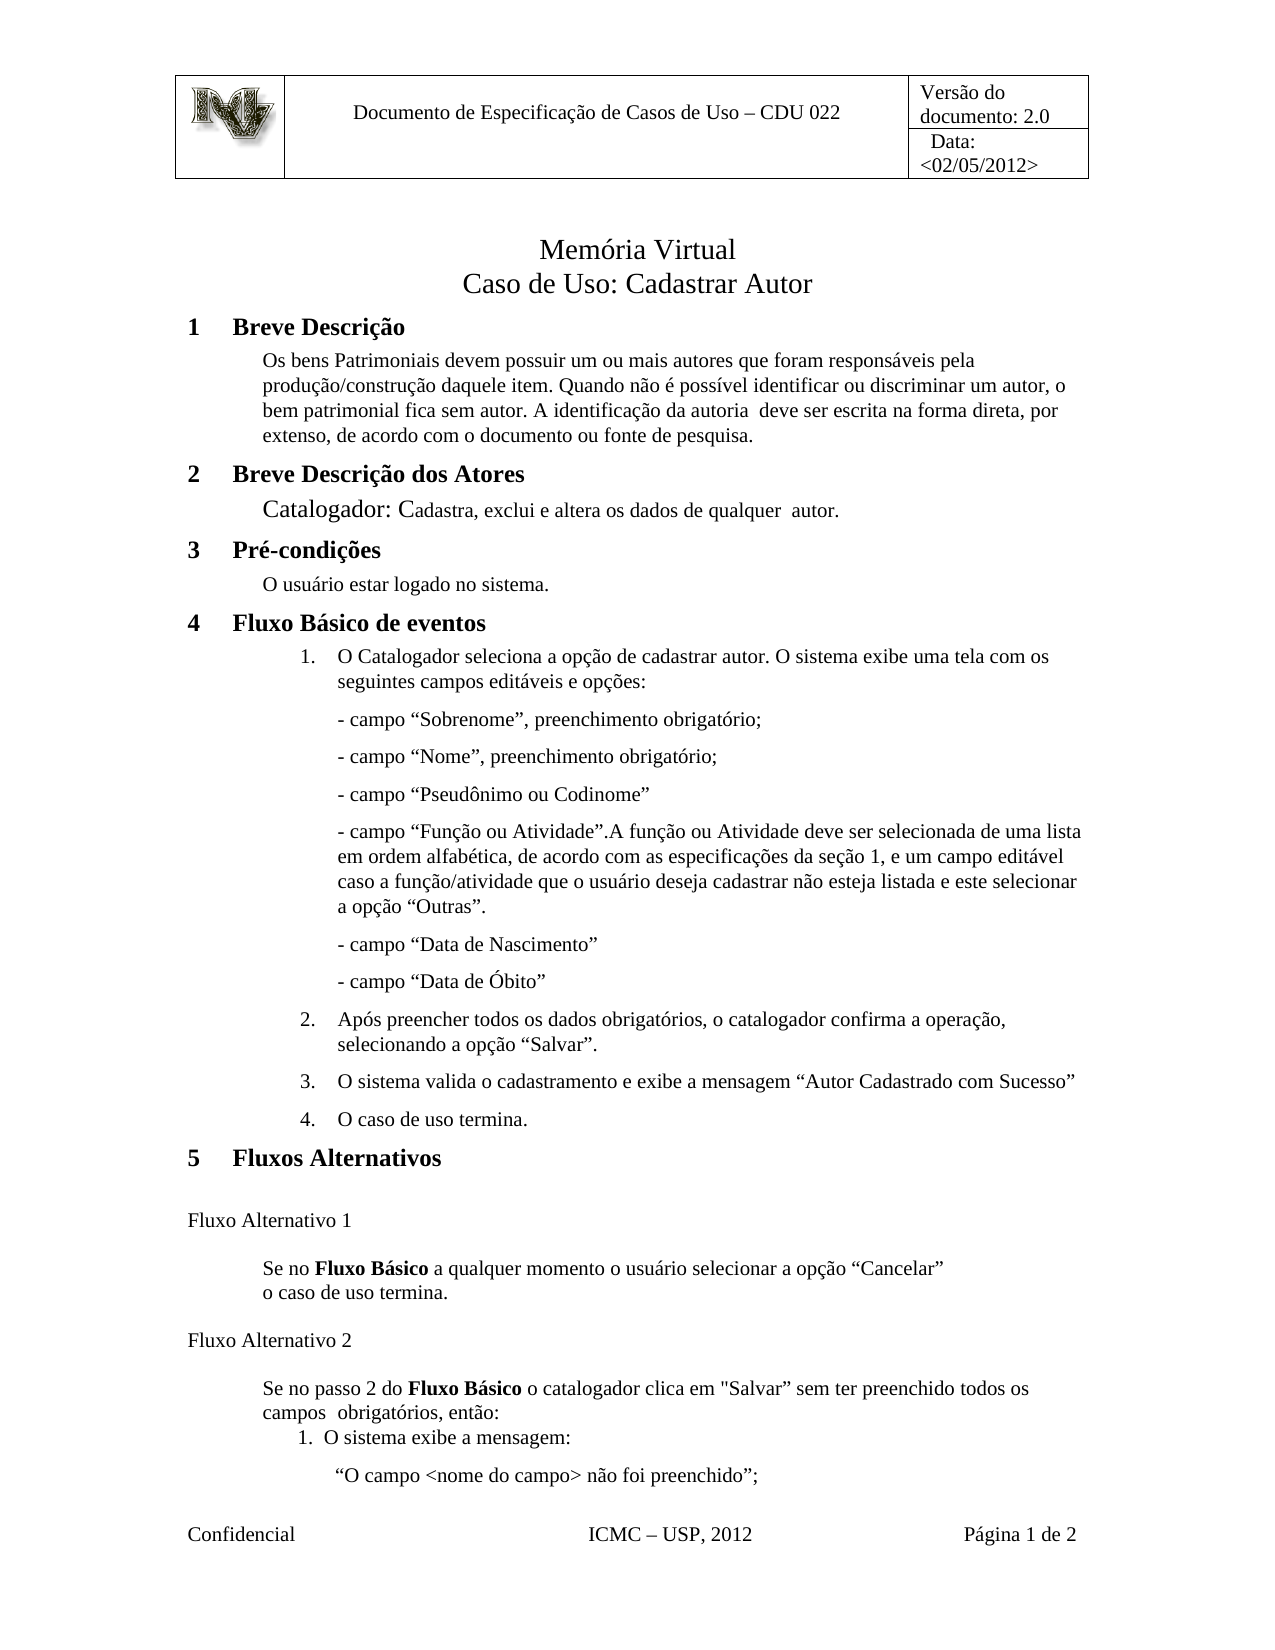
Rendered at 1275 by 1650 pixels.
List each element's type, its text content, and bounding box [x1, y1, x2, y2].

subtitle Pré-condições [187, 536, 1087, 564]
text 1. O sistema exibe a mensagem: [292, 1424, 1087, 1449]
text Se no passo 2 do Fluxo Básico o catalogador clica em "Salvar” sem ter preenchido todos os campos obrigatórios, então: [187, 1376, 1087, 1424]
text Fluxo Alternativo 2 [187, 1328, 1087, 1352]
list - campo “Sobrenome”, preenchimento obrigatório; [300, 706, 1087, 731]
list O Catalogador seleciona a opção de cadastrar autor. O sistema exibe uma tela com os seguintes campos editáveis e opções: [300, 643, 1087, 693]
list Após preencher todos os dados obrigatórios, o catalogador confirma a operação, selecionando a opção “Salvar”. [300, 1006, 1087, 1056]
text “O campo <nome do campo> não foi preenchido”; [261, 1462, 1087, 1487]
subtitle Breve Descrição dos Atores [187, 459, 1087, 488]
list O sistema valida o cadastramento e exibe a mensagem “Autor Cadastrado com Sucesso” [300, 1068, 1087, 1093]
list - campo “Função ou Atividade”.A função ou Atividade deve ser selecionada de uma lista em ordem alfabética, de acordo com as especificações da seção 1, e um campo editável caso a função/atividade que o usuário deseja cadastrar não esteja listada e este selecionar a opção “Outras”. [300, 818, 1087, 918]
text O usuário estar logado no sistema. [262, 571, 1087, 596]
subtitle Fluxo Básico de eventos [187, 608, 1087, 637]
text Se no Fluxo Básico a qualquer momento o usuário selecionar a opção “Cancelar” o caso de uso termina. [187, 1256, 1087, 1304]
text Os bens Patrimoniais devem possuir um ou mais autores que foram responsáveis pela produção/construção daquele item. Quando não é possível identificar ou discriminar um autor, o bem patrimonial fica sem autor. A identificação da autoria deve ser escrita na forma direta, por extenso, de acordo com o documento ou fonte de pesquisa. [262, 347, 1087, 447]
subtitle Fluxo Alternativo 1 [187, 1207, 1087, 1232]
list - campo “Data de Nascimento” [300, 931, 1087, 956]
list O caso de uso termina. [300, 1106, 1087, 1131]
text Catalogador: Cadastra, exclui e altera os dados de qualquer autor. [187, 494, 1087, 523]
list - campo “Pseudônimo ou Codinome” [300, 781, 1087, 806]
list - campo “Data de Óbito” [300, 968, 1087, 993]
picture [186, 76, 277, 151]
title Memória Virtual Caso de Uso: Cadastrar Autor [187, 232, 1087, 299]
subtitle Breve Descrição [187, 312, 1087, 341]
subtitle Fluxos Alternativos [187, 1143, 1087, 1172]
list - campo “Nome”, preenchimento obrigatório; [300, 743, 1087, 768]
